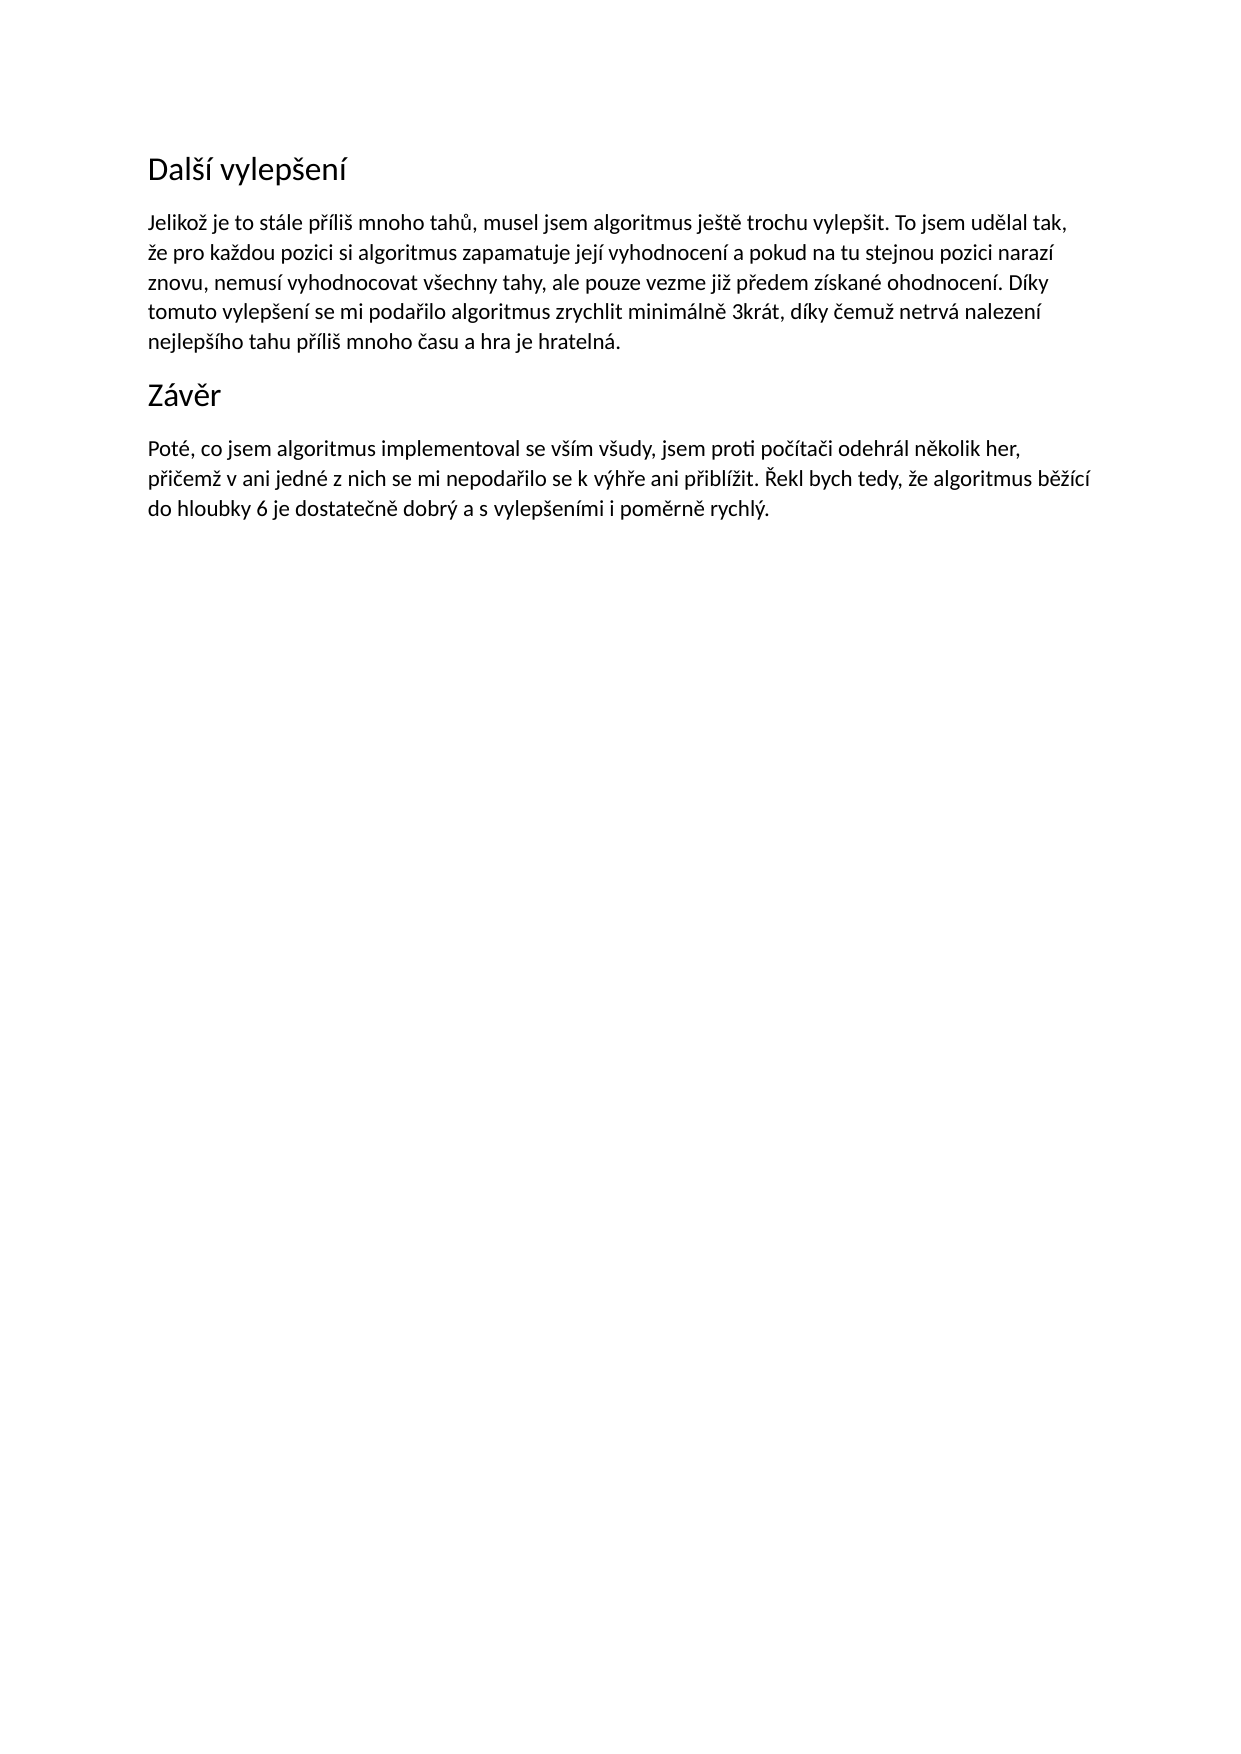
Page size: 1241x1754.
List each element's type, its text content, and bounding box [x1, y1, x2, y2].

text Jelikož je to stále příliš mnoho tahů, musel jsem algoritmus ještě trochu vylepšit. To jsem udělal tak, že pro každou pozici si algoritmus zapamatuje její vyhodnocení a pokud na tu stejnou pozici narazí znovu, nemusí vyhodnocovat všechny tahy, ale pouze vezme již předem získané ohodnocení. Díky tomuto vylepšení se mi podařilo algoritmus zrychlit minimálně 3krát, díky čemuž netrvá nalezení nejlepšího tahu příliš mnoho času a hra je hratelná. [148, 208, 1093, 355]
text Další vylepšení [148, 148, 1093, 188]
text Závěr [148, 374, 1093, 415]
text Poté, co jsem algoritmus implementoval se vším všudy, jsem proti počítači odehrál několik her, přičemž v ani jedné z nich se mi nepodařilo se k výhře ani přiblížit. Řekl bych tedy, že algoritmus běžící do hloubky 6 je dostatečně dobrý a s vylepšeními i poměrně rychlý. [148, 434, 1093, 522]
